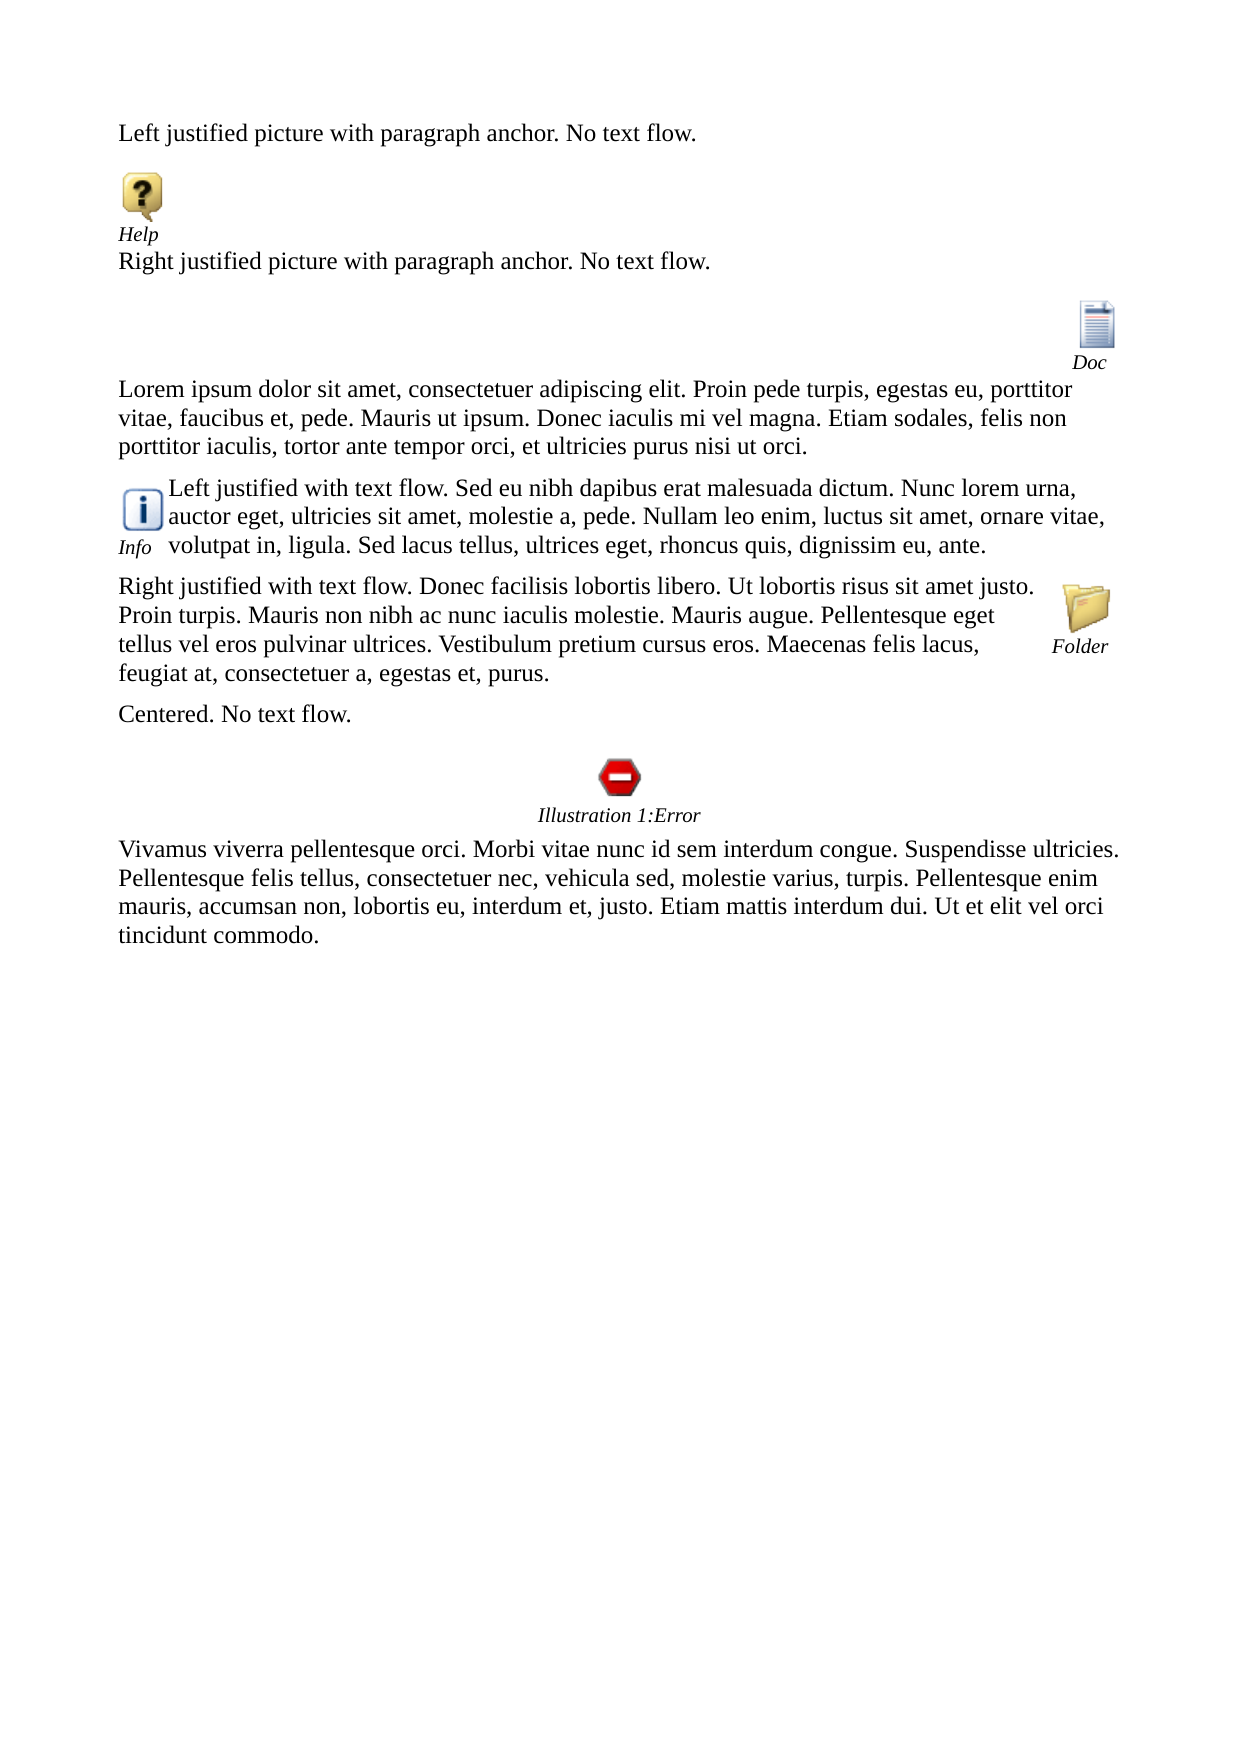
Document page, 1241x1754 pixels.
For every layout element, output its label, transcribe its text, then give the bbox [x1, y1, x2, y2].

picture [118, 172, 169, 222]
text Illustration 1:Error [525, 753, 715, 827]
text Vivamus viverra pellentesque orci. Morbi vitae nunc id sem interdum congue. Suspendisse ultricies. Pellentesque felis tellus, consectetuer nec, vehicula sed, molestie varius, turpis. Pellentesque enim mauris, accumsan non, lobortis eu, interdum et, justo. Etiam mattis interdum dui. Ut et elit vel orci tincidunt commodo. [118, 740, 1122, 949]
text Left justified with text flow. Sed eu nibh dapibus erat malesuada dictum. Nunc lorem urna, auctor eget, ultricies sit amet, molestie a, pede. Nullam leo enim, luctus sit amet, ornare vitae, volutpat in, ligula. Sed lacus tellus, ultrices eget, rhoncus quis, dignissim eu, ante. [118, 473, 1122, 559]
picture [595, 752, 646, 803]
picture [1072, 300, 1123, 350]
text Centered. No text flow. [118, 699, 1122, 728]
text Right justified with text flow. Donec facilisis lobortis libero. Ut lobortis risus sit amet justo. Proin turpis. Mauris non nibh ac nunc iaculis molestie. Mauris augue. Pellentesque eget tellus vel eros pulvinar ultrices. Vestibulum pretium cursus eros. Maecenas felis lacus, feugiat at, consectetuer a, egestas et, purus. [118, 571, 1122, 686]
text Lorem ipsum dolor sit amet, consectetuer adipiscing elit. Proin pede turpis, egestas eu, porttitor vitae, faucibus et, pede. Mauris ut ipsum. Donec iaculis mi vel magna. Etiam sodales, felis non porttitor iaculis, tortor ante tempor orci, et ultricies purus nisi ut orci. [118, 287, 1122, 460]
text Folder [1052, 584, 1122, 658]
picture [118, 485, 169, 536]
text Info [118, 536, 168, 559]
text Help [118, 222, 168, 246]
text Left justified picture with paragraph anchor. No text flow. [118, 118, 1122, 147]
picture [1061, 583, 1112, 635]
text Doc [1072, 350, 1122, 374]
text Right justified picture with paragraph anchor. No text flow. [118, 159, 1122, 275]
